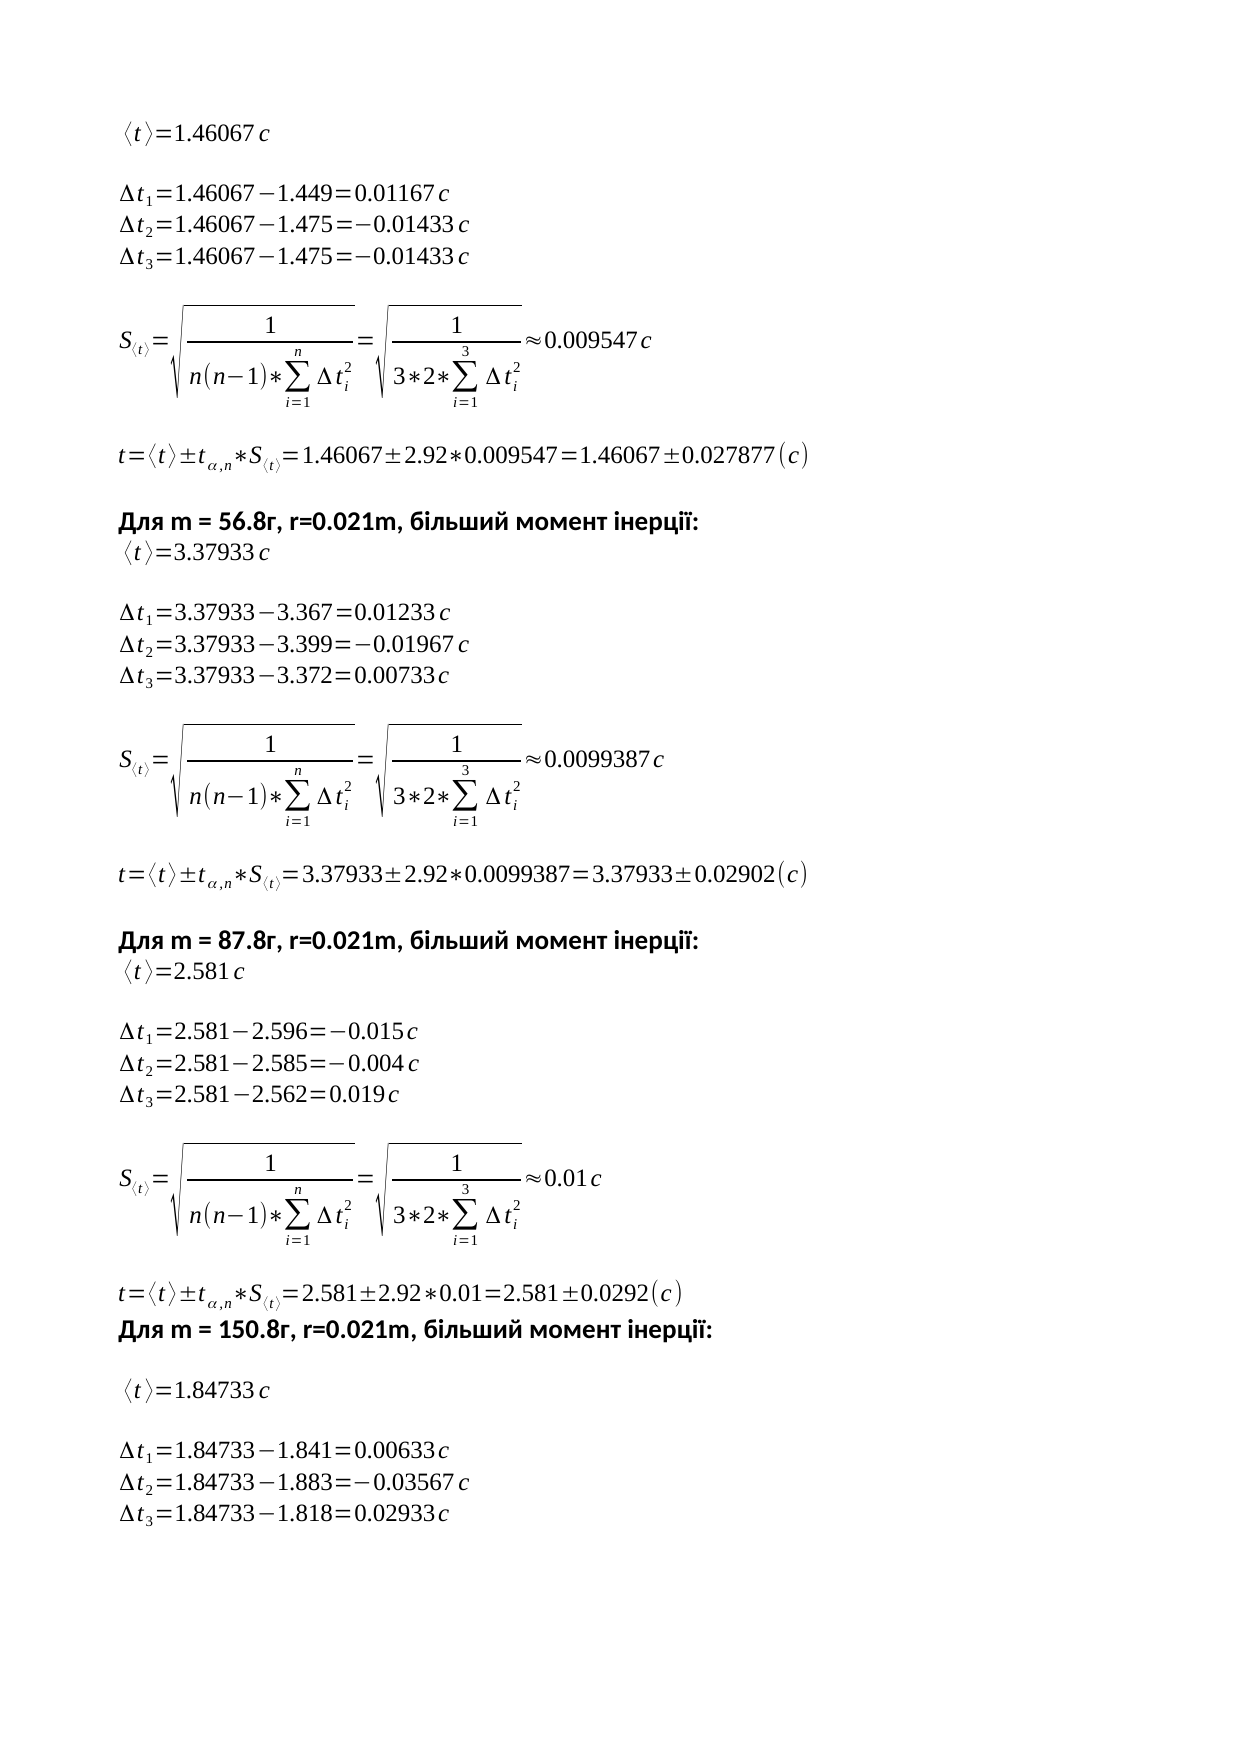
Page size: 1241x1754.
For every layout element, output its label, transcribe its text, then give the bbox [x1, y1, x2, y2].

text Для m = 150.8г, r=0.021m, більший момент інерції: [118, 1312, 1122, 1345]
text Для m = 56.8г, r=0.021m, більший момент інерції: [118, 504, 1122, 537]
text Для m = 87.8г, r=0.021m, більший момент інерції: [118, 923, 1122, 956]
